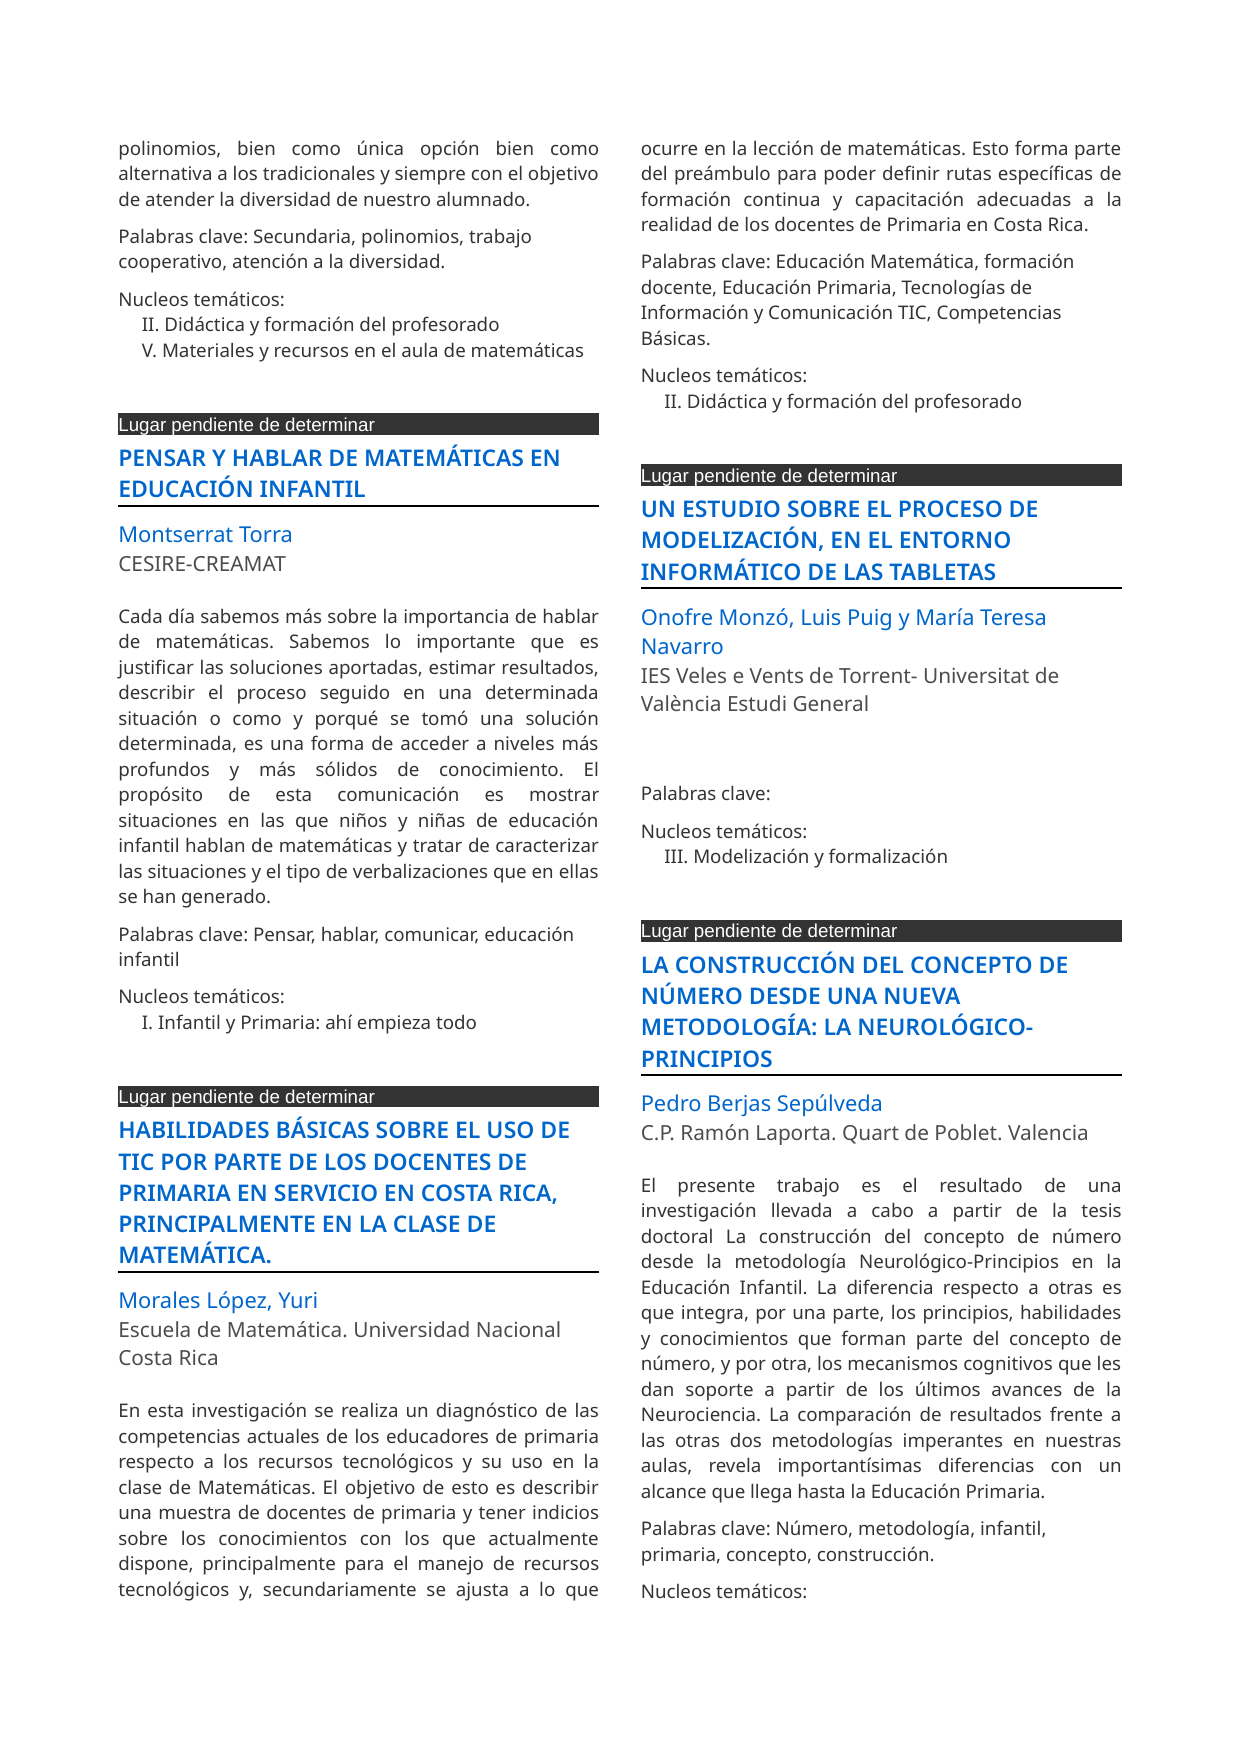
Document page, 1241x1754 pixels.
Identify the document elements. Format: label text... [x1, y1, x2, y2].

subtitle Habilidades básicas sobre el uso de TIC por parte de los docentes de Primaria en servicio en Costa Rica, principalmente en la clase de Matemática. [118, 1114, 599, 1271]
text Palabras clave: [641, 781, 1122, 806]
text Escuela de Matemática. Universidad Nacional Costa Rica [118, 1315, 599, 1372]
text polinomios, bien como única opción bien como alternativa a los tradicionales y siempre con el objetivo de atender la diversidad de nuestro alumnado. [118, 135, 599, 211]
text Lugar pendiente de determinar [118, 1086, 599, 1107]
subtitle La construcción del concepto de número desde una nueva metodología: la Neurológico-Principios [641, 949, 1122, 1074]
text II. Didáctica y formación del profesorado [652, 388, 1122, 413]
text Pedro Berjas Sepúlveda [641, 1088, 1122, 1118]
text I. Infantil y Primaria: ahí empieza todo [130, 1009, 599, 1035]
text Nucleos temáticos: [641, 362, 1122, 388]
text CESIRE-CREAMAT [118, 549, 599, 577]
text Palabras clave: Secundaria, polinomios, trabajo cooperativo, atención a la diversidad. [118, 223, 599, 274]
subtitle Un estudio sobre el proceso de modelización, en el entorno informático de las tabletas [641, 493, 1122, 587]
text El presente trabajo es el resultado de una investigación llevada a cabo a partir de la tesis doctoral La construcción del concepto de número desde la metodología Neurológico-Principios en la Educación Infantil. La diferencia respecto a otras es que integra, por una parte, los principios, habilidades y conocimientos que forman parte del concepto de número, y por otra, los mecanismos cognitivos que les dan soporte a partir de los últimos avances de la Neurociencia. La comparación de resultados frente a las otras dos metodologías imperantes en nuestras aulas, revela importantísimas diferencias con un alcance que llega hasta la Educación Primaria. [641, 1172, 1122, 1504]
text En esta investigación se realiza un diagnóstico de las competencias actuales de los educadores de primaria respecto a los recursos tecnológicos y su uso en la clase de Matemáticas. El objetivo de esto es describir una muestra de docentes de primaria y tener indicios sobre los conocimientos con los que actualmente dispone, principalmente para el manejo de recursos tecnológicos y, secundariamente se ajusta a lo que [118, 1397, 599, 1602]
text Nucleos temáticos: [641, 1578, 1122, 1604]
text Palabras clave: Pensar, hablar, comunicar, educación infantil [118, 921, 599, 972]
text Palabras clave: Número, metodología, infantil, primaria, concepto, construcción. [641, 1516, 1122, 1567]
text IES Veles e Vents de Torrent- Universitat de València Estudi General [641, 661, 1122, 718]
text Nucleos temáticos: [641, 818, 1122, 843]
text Morales López, Yuri [118, 1285, 599, 1315]
text Onofre Monzó, Luis Puig y María Teresa Navarro [641, 601, 1122, 661]
text Nucleos temáticos: [118, 984, 599, 1009]
text Cada día sabemos más sobre la importancia de hablar de matemáticas. Sabemos lo importante que es justificar las soluciones aportadas, estimar resultados, describir el proceso seguido en una determinada situación o como y porqué se tomó una solución determinada, es una forma de acceder a niveles más profundos y más sólidos de conocimiento. El propósito de esta comunicación es mostrar situaciones en las que niños y niñas de educación infantil hablan de matemáticas y tratar de caracterizar las situaciones y el tipo de verbalizaciones que en ellas se han generado. [118, 603, 599, 909]
text Lugar pendiente de determinar [118, 413, 599, 435]
text V. Materiales y recursos en el aula de matemáticas [130, 337, 599, 362]
text II. Didáctica y formación del profesorado [130, 311, 599, 337]
text Lugar pendiente de determinar [641, 464, 1122, 486]
text Lugar pendiente de determinar [641, 920, 1122, 942]
text C.P. Ramón Laporta. Quart de Poblet. Valencia [641, 1118, 1122, 1146]
subtitle Pensar y hablar de matemáticas en Educación Infantil [118, 442, 599, 505]
text Nucleos temáticos: [118, 286, 599, 311]
text Palabras clave: Educación Matemática, formación docente, Educación Primaria, Tecnologías de Información y Comunicación TIC, Competencias Básicas. [641, 249, 1122, 351]
text III. Modelización y formalización [652, 843, 1122, 869]
text Montserrat Torra [118, 519, 599, 549]
text ocurre en la lección de matemáticas. Esto forma parte del preámbulo para poder definir rutas específicas de formación continua y capacitación adecuadas a la realidad de los docentes de Primaria en Costa Rica. [641, 135, 1122, 237]
